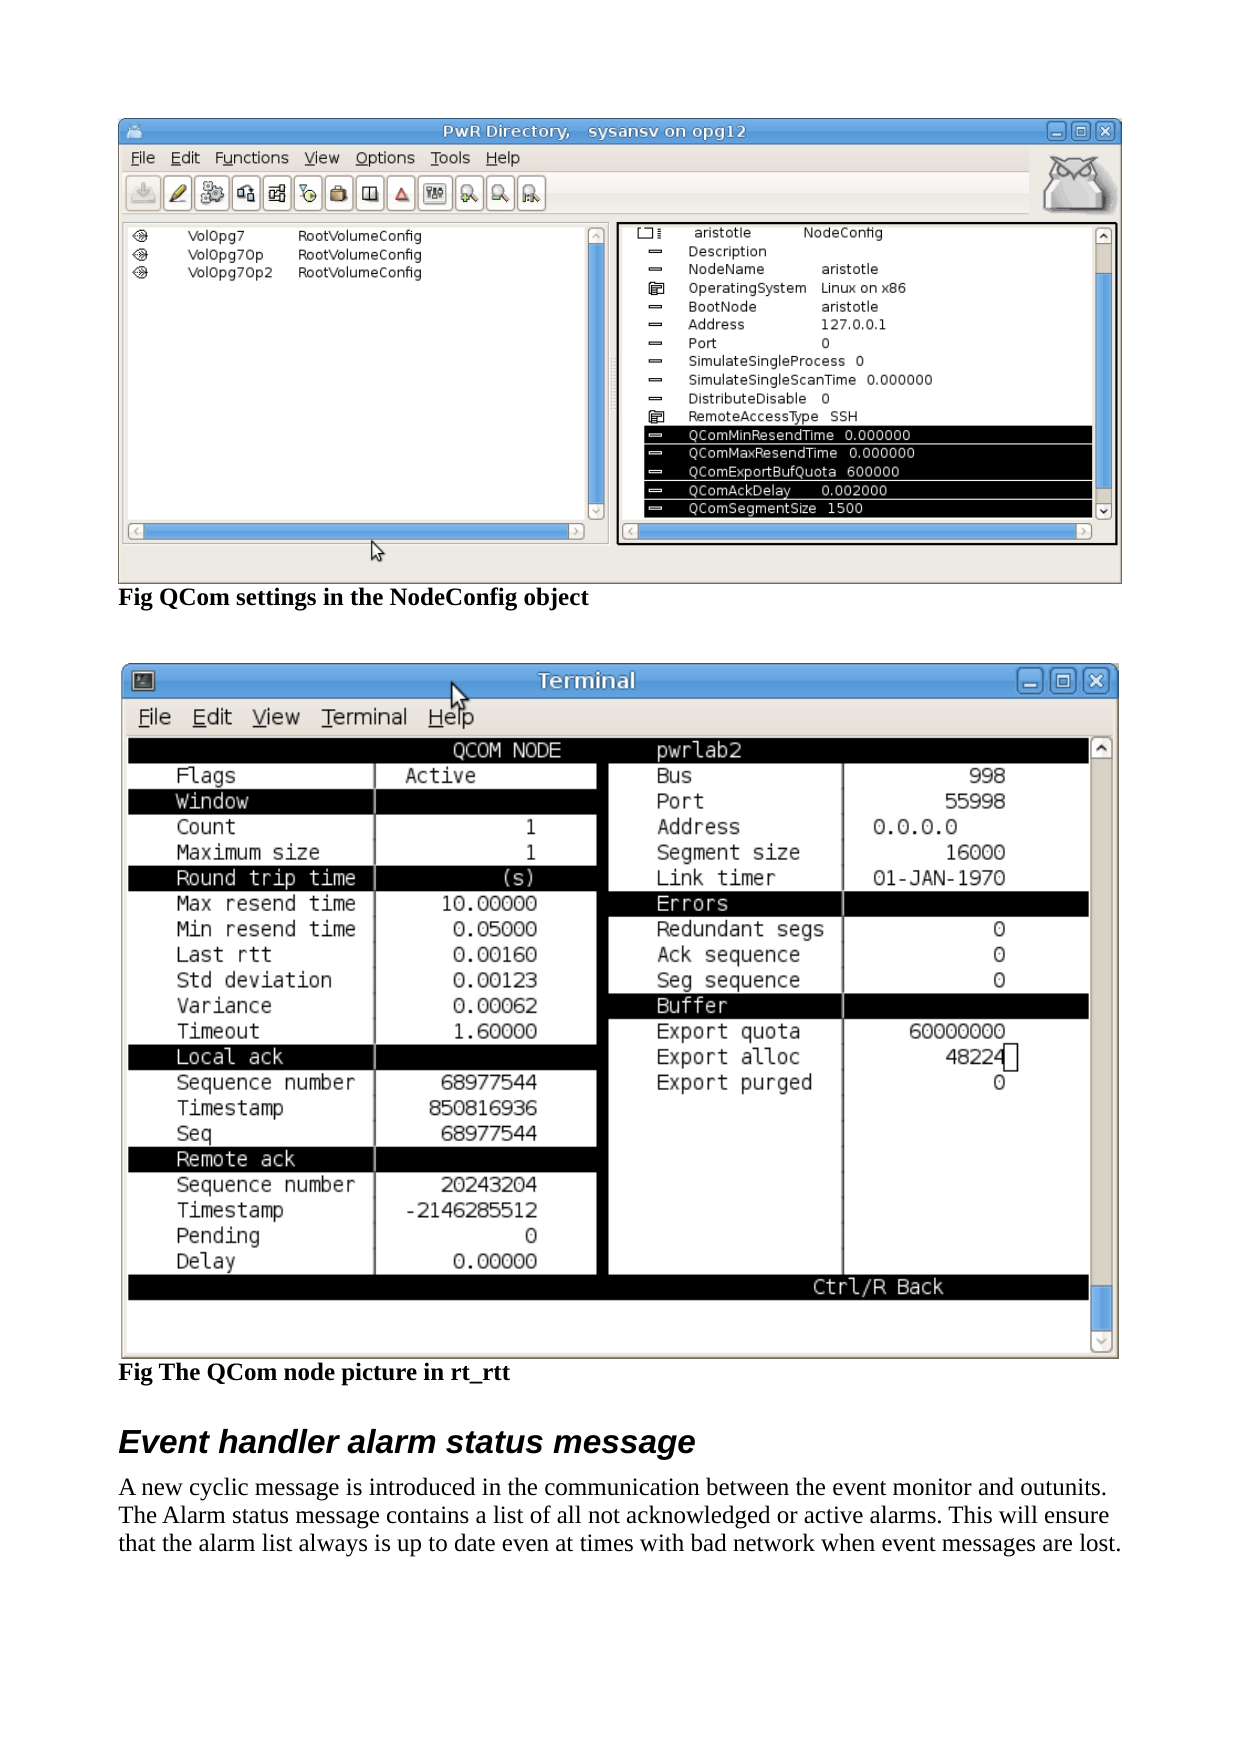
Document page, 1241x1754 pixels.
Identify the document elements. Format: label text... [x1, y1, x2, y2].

text A new cyclic message is introduced in the communication between the event monitor and outunits. The Alarm status message contains a list of all not acknowledged or active alarms. This will ensure that the alarm list always is up to date even at times with bad network when event messages are lost. [118, 1473, 1122, 1557]
subtitle Event handler alarm status message [118, 1424, 1122, 1461]
text Fig The QCom node picture in rt_rtt [118, 664, 1122, 1386]
picture [121, 663, 1119, 1359]
picture [118, 118, 1122, 584]
text Fig QCom settings in the NodeConfig object [118, 584, 1122, 611]
